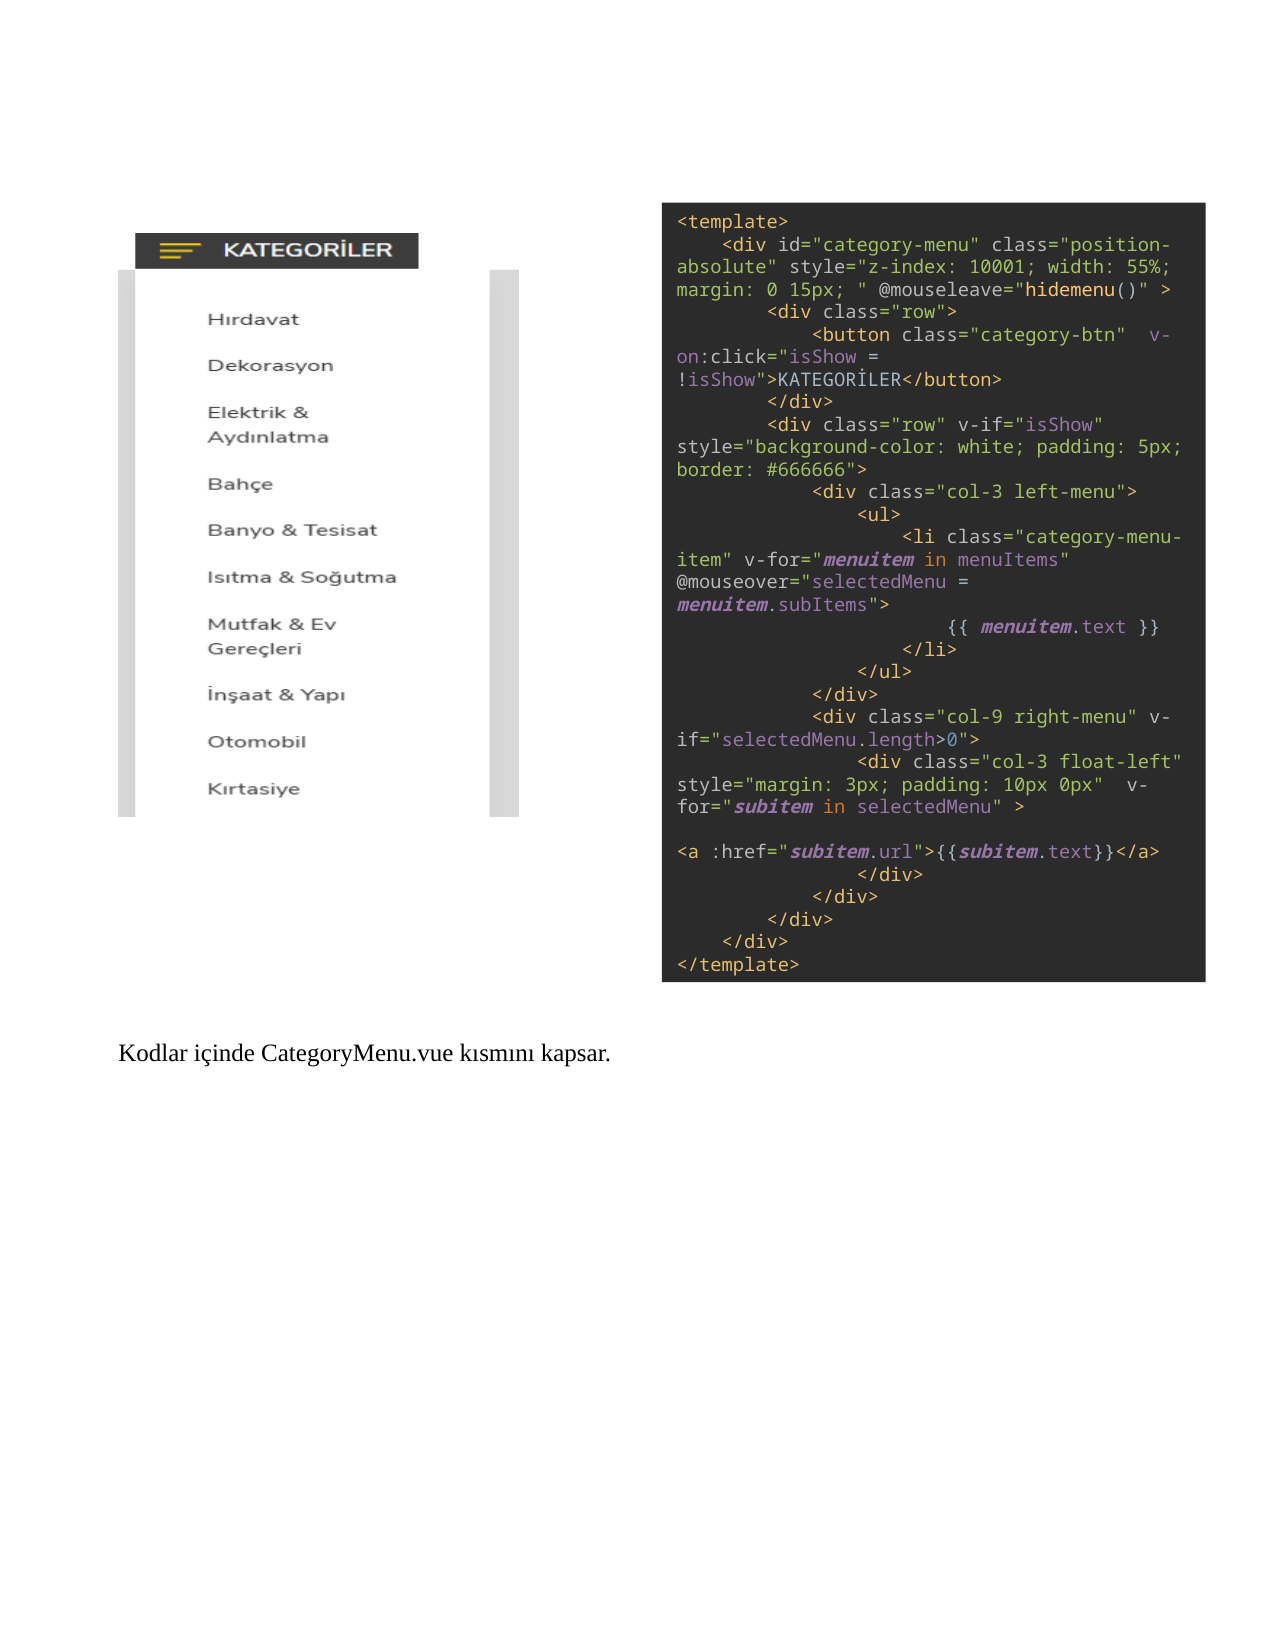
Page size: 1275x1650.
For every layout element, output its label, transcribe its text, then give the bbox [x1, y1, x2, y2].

picture [118, 233, 519, 817]
text Kodlar içinde CategoryMenu.vue kısmını kapsar. [118, 1038, 1157, 1067]
